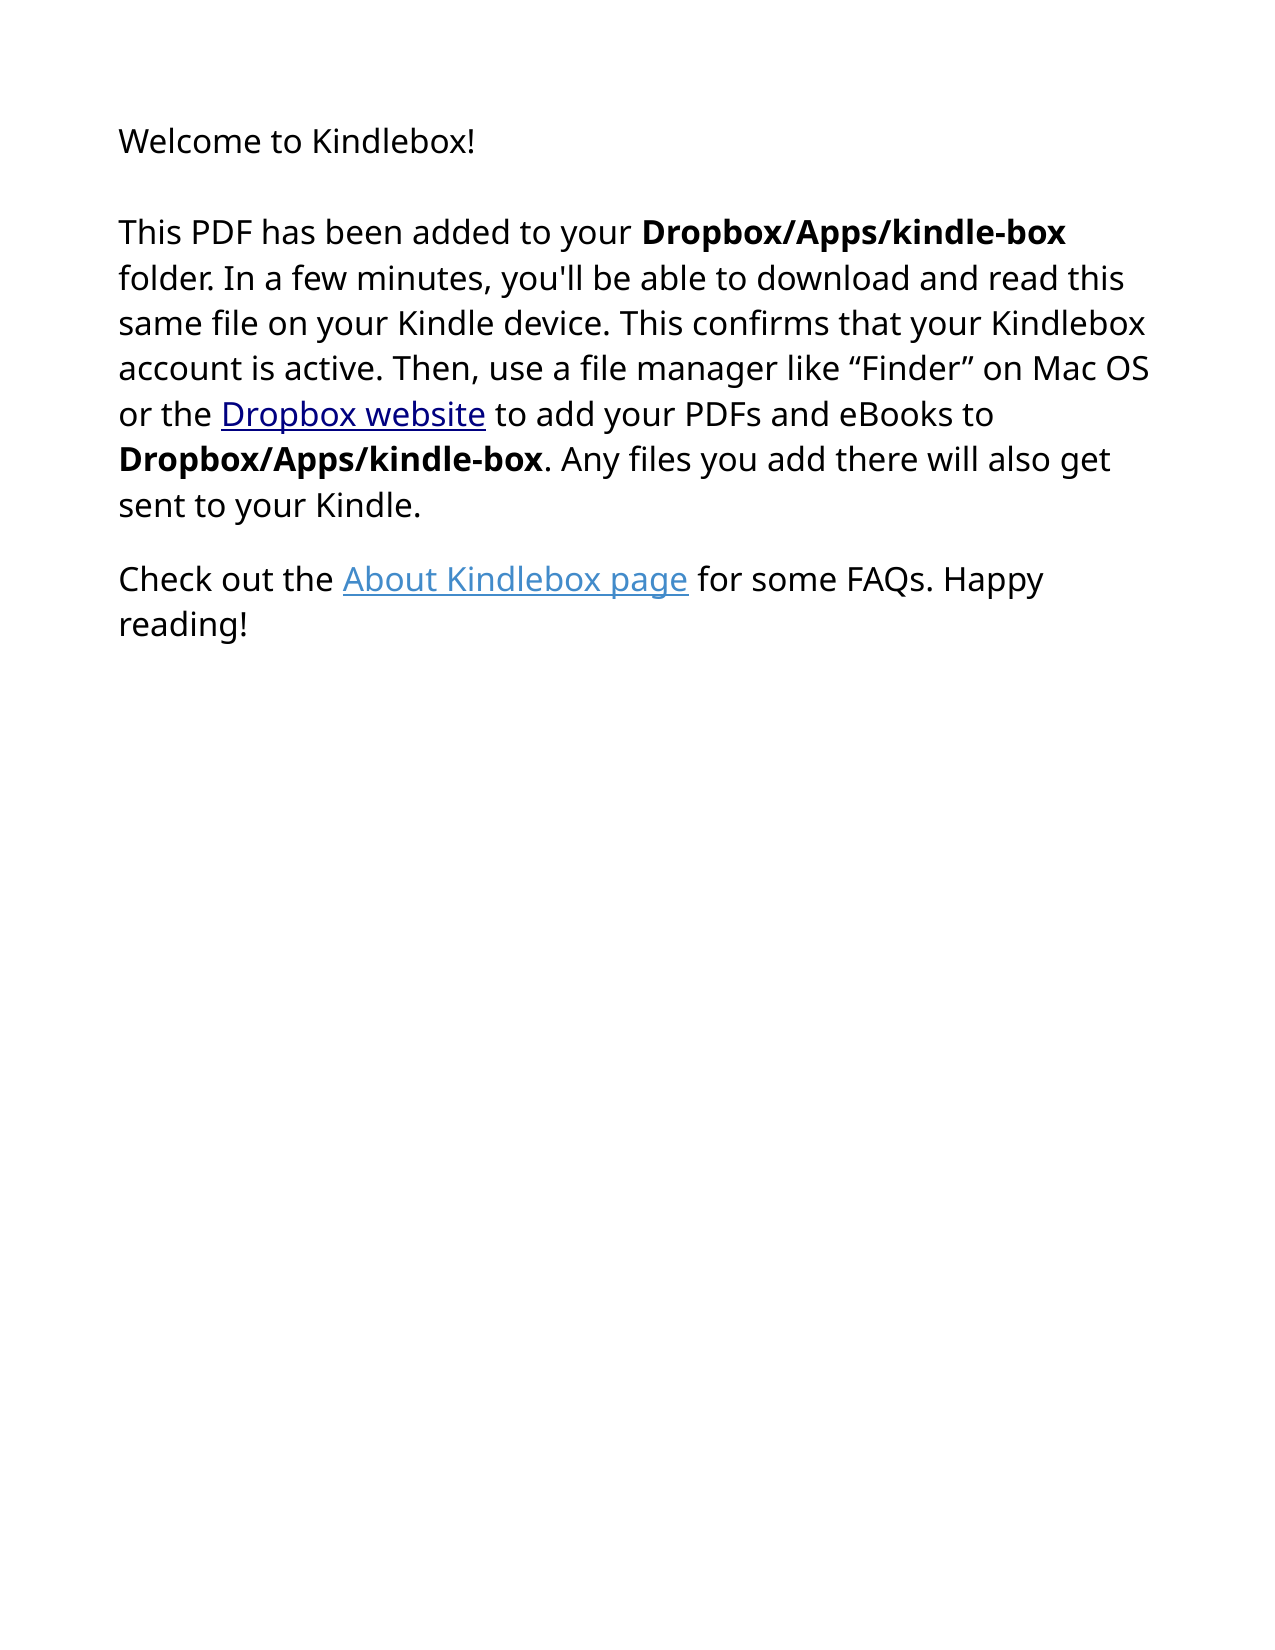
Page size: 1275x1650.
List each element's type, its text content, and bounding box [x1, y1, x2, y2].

text Welcome to Kindlebox! [118, 118, 1157, 163]
text This PDF has been added to your Dropbox/Apps/kindle-box folder. In a few minutes, you'll be able to download and read this same file on your Kindle device. This confirms that your Kindlebox account is active. Then, use a file manager like “Finder” on Mac OS or the Dropbox website to add your PDFs and eBooks to Dropbox/Apps/kindle-box. Any files you add there will also get sent to your Kindle. [118, 209, 1157, 527]
text Check out the About Kindlebox page for some FAQs. Happy reading! [118, 556, 1157, 646]
